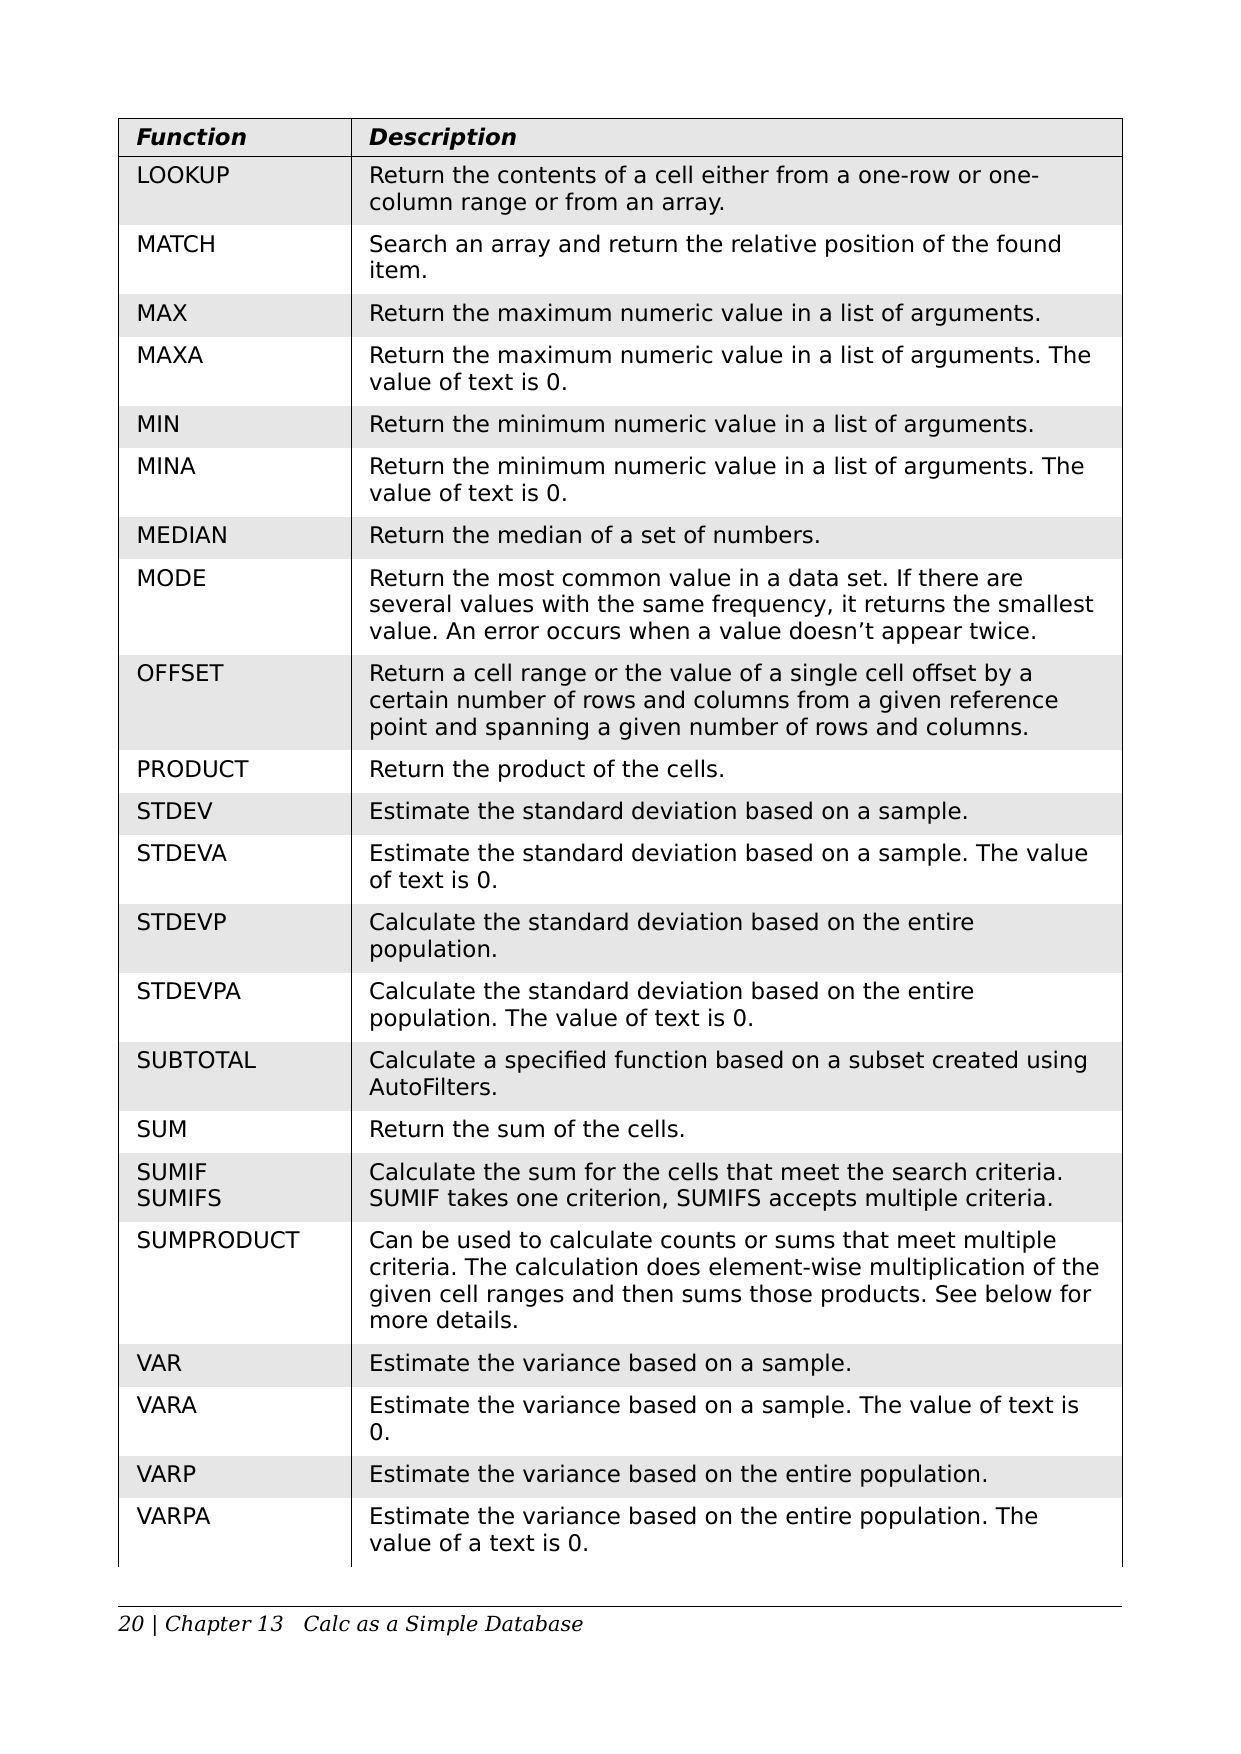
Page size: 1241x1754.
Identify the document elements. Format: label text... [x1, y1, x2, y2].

table_cell Return the product of the cells. [352, 750, 1122, 793]
table_cell Estimate the standard deviation based on a sample. The value of text is 0. [352, 835, 1122, 904]
table_cell Estimate the standard deviation based on a sample. [352, 793, 1122, 835]
table_cell LOOKUP [119, 157, 351, 225]
table_cell Return the minimum numeric value in a list of arguments. [352, 406, 1122, 448]
table_cell Estimate the variance based on the entire population. [352, 1456, 1122, 1498]
table_cell MATCH [119, 225, 351, 294]
table_cell Return the sum of the cells. [352, 1111, 1122, 1153]
table_cell PRODUCT [119, 750, 351, 793]
table_cell Return the median of a set of numbers. [352, 517, 1122, 559]
table_cell STDEVA [119, 835, 351, 904]
table_cell SUM [119, 1111, 351, 1153]
table_header Description [352, 119, 1122, 156]
table_cell Return the contents of a cell either from a one-row or one-column range or from an array. [352, 157, 1122, 225]
table_cell STDEVPA [119, 973, 351, 1042]
table_cell Estimate the variance based on the entire population. The value of a text is 0. [352, 1498, 1122, 1567]
table_cell OFFSET [119, 655, 351, 750]
table_cell SUMPRODUCT [119, 1222, 351, 1344]
table_cell VAR [119, 1344, 351, 1387]
table_cell STDEVP [119, 904, 351, 973]
table_cell MAXA [119, 337, 351, 406]
table_cell VARA [119, 1387, 351, 1456]
table_cell Return the minimum numeric value in a list of arguments. The value of text is 0. [352, 448, 1122, 517]
table_cell Return the maximum numeric value in a list of arguments. [352, 294, 1122, 337]
table_cell MINA [119, 448, 351, 517]
table_cell STDEV [119, 793, 351, 835]
table_cell VARPA [119, 1498, 351, 1567]
table_cell Calculate the standard deviation based on the entire population. [352, 904, 1122, 973]
table_cell Estimate the variance based on a sample. [352, 1344, 1122, 1387]
table_cell Calculate the sum for the cells that meet the search criteria. SUMIF takes one criterion, SUMIFS accepts multiple criteria. [352, 1153, 1122, 1222]
table_cell Estimate the variance based on a sample. The value of text is 0. [352, 1387, 1122, 1456]
table_cell Calculate a specified function based on a subset created using AutoFilters. [352, 1042, 1122, 1111]
table_cell Return the maximum numeric value in a list of arguments. The value of text is 0. [352, 337, 1122, 406]
table_cell Can be used to calculate counts or sums that meet multiple criteria. The calculation does element-wise multiplication of the given cell ranges and then sums those products. See below for more details. [352, 1222, 1122, 1344]
table_cell Return the most common value in a data set. If there are several values with the same frequency, it returns the smallest value. An error occurs when a value doesn’t appear twice. [352, 559, 1122, 655]
table_cell Search an array and return the relative position of the found item. [352, 225, 1122, 294]
table_cell MEDIAN [119, 517, 351, 559]
table_cell Calculate the standard deviation based on the entire population. The value of text is 0. [352, 973, 1122, 1042]
table_cell VARP [119, 1456, 351, 1498]
table_cell MIN [119, 406, 351, 448]
table_header Function [119, 119, 351, 156]
table_cell Return a cell range or the value of a single cell offset by a certain number of rows and columns from a given reference point and spanning a given number of rows and columns. [352, 655, 1122, 750]
table_cell SUBTOTAL [119, 1042, 351, 1111]
table_cell SUMIF SUMIFS [119, 1153, 351, 1222]
table_cell MODE [119, 559, 351, 655]
table_cell MAX [119, 294, 351, 337]
